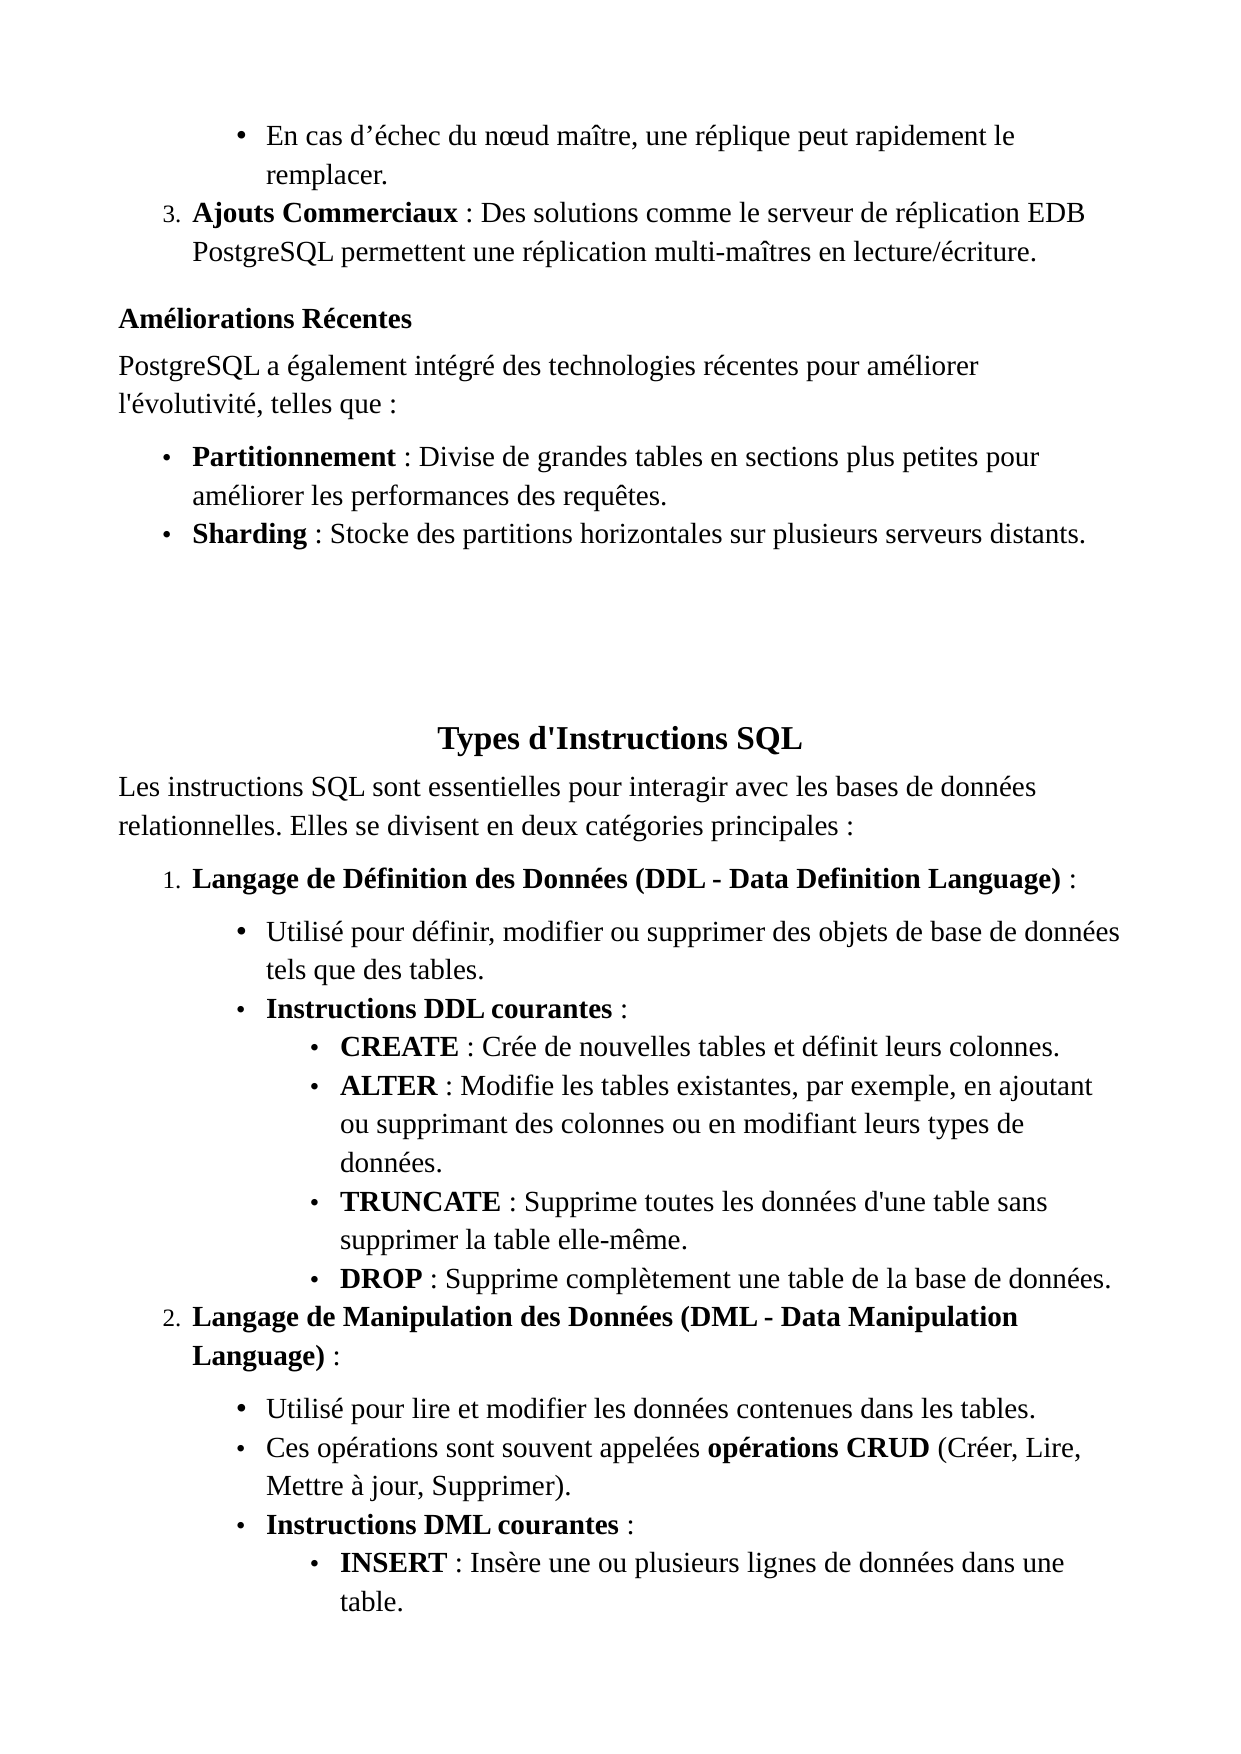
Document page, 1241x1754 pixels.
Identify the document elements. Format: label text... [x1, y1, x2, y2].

list Sharding : Stocke des partitions horizontales sur plusieurs serveurs distants. [162, 516, 1122, 550]
list Partitionnement : Divise de grandes tables en sections plus petites pour améliorer les performances des requêtes. [162, 439, 1122, 511]
list Ajouts Commerciaux : Des solutions comme le serveur de réplication EDB PostgreSQL permettent une réplication multi-maîtres en lecture/écriture. [162, 195, 1122, 267]
list DROP : Supprime complètement une table de la base de données. [310, 1261, 1122, 1294]
list Langage de Manipulation des Données (DML - Data Manipulation Language) : [162, 1299, 1122, 1371]
list INSERT : Insère une ou plusieurs lignes de données dans une table. [310, 1545, 1122, 1617]
text PostgreSQL a également intégré des technologies récentes pour améliorer l'évolutivité, telles que : [118, 348, 1122, 420]
subtitle Types d'Instructions SQL [118, 718, 1122, 757]
list Instructions DML courantes : [236, 1507, 1122, 1540]
list Instructions DDL courantes : [236, 991, 1122, 1024]
list Langage de Définition des Données (DDL - Data Definition Language) : [162, 861, 1122, 894]
list TRUNCATE : Supprime toutes les données d'une table sans supprimer la table elle-même. [310, 1184, 1122, 1256]
list ALTER : Modifie les tables existantes, par exemple, en ajoutant ou supprimant des colonnes ou en modifiant leurs types de données. [310, 1068, 1122, 1179]
list En cas d’échec du nœud maître, une réplique peut rapidement le remplacer. [236, 118, 1122, 190]
subtitle Améliorations Récentes [118, 302, 1122, 335]
list CREATE : Crée de nouvelles tables et définit leurs colonnes. [310, 1029, 1122, 1063]
list Ces opérations sont souvent appelées opérations CRUD (Créer, Lire, Mettre à jour, Supprimer). [236, 1430, 1122, 1502]
text Les instructions SQL sont essentielles pour interagir avec les bases de données relationnelles. Elles se divisent en deux catégories principales : [118, 769, 1122, 841]
list Utilisé pour lire et modifier les données contenues dans les tables. [236, 1391, 1122, 1425]
list Utilisé pour définir, modifier ou supprimer des objets de base de données tels que des tables. [236, 914, 1122, 986]
